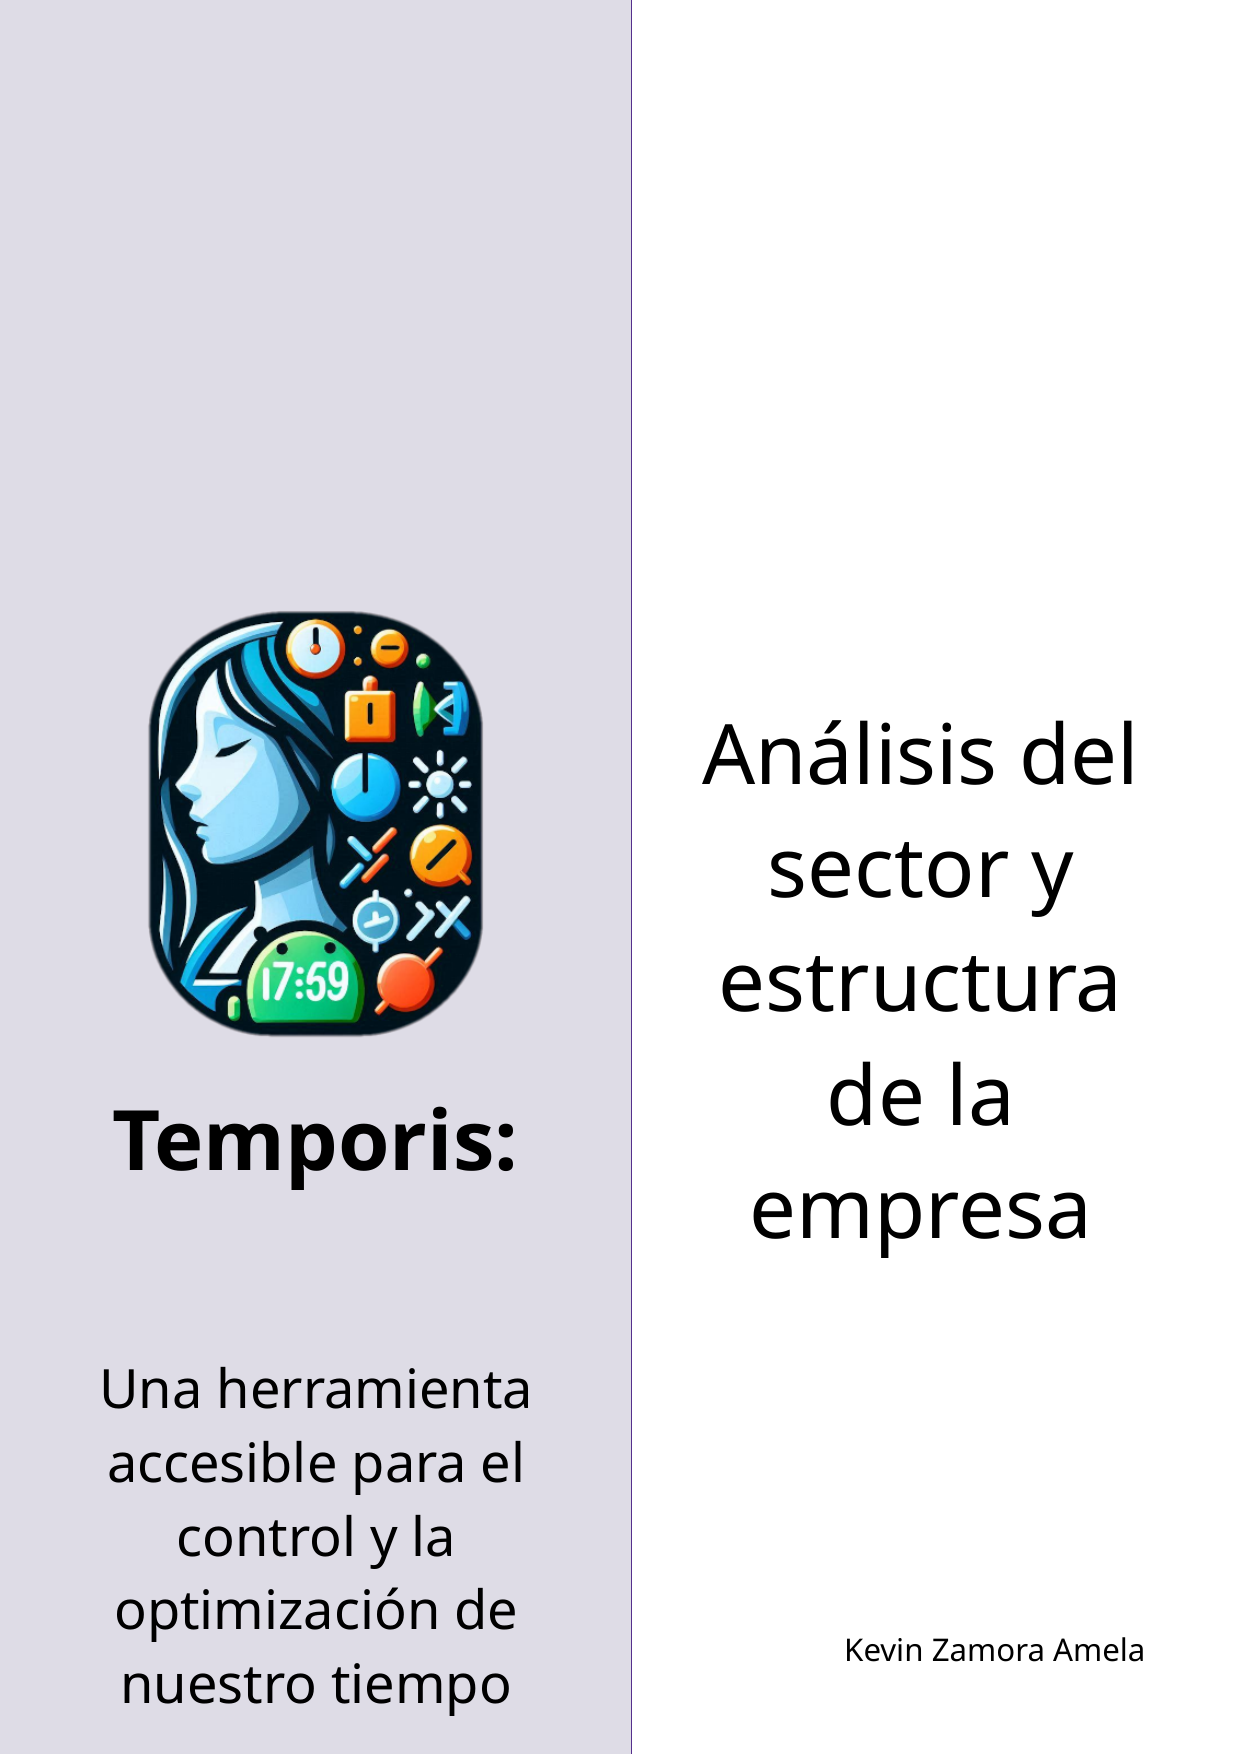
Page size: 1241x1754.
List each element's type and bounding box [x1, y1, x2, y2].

picture [79, 586, 552, 1058]
